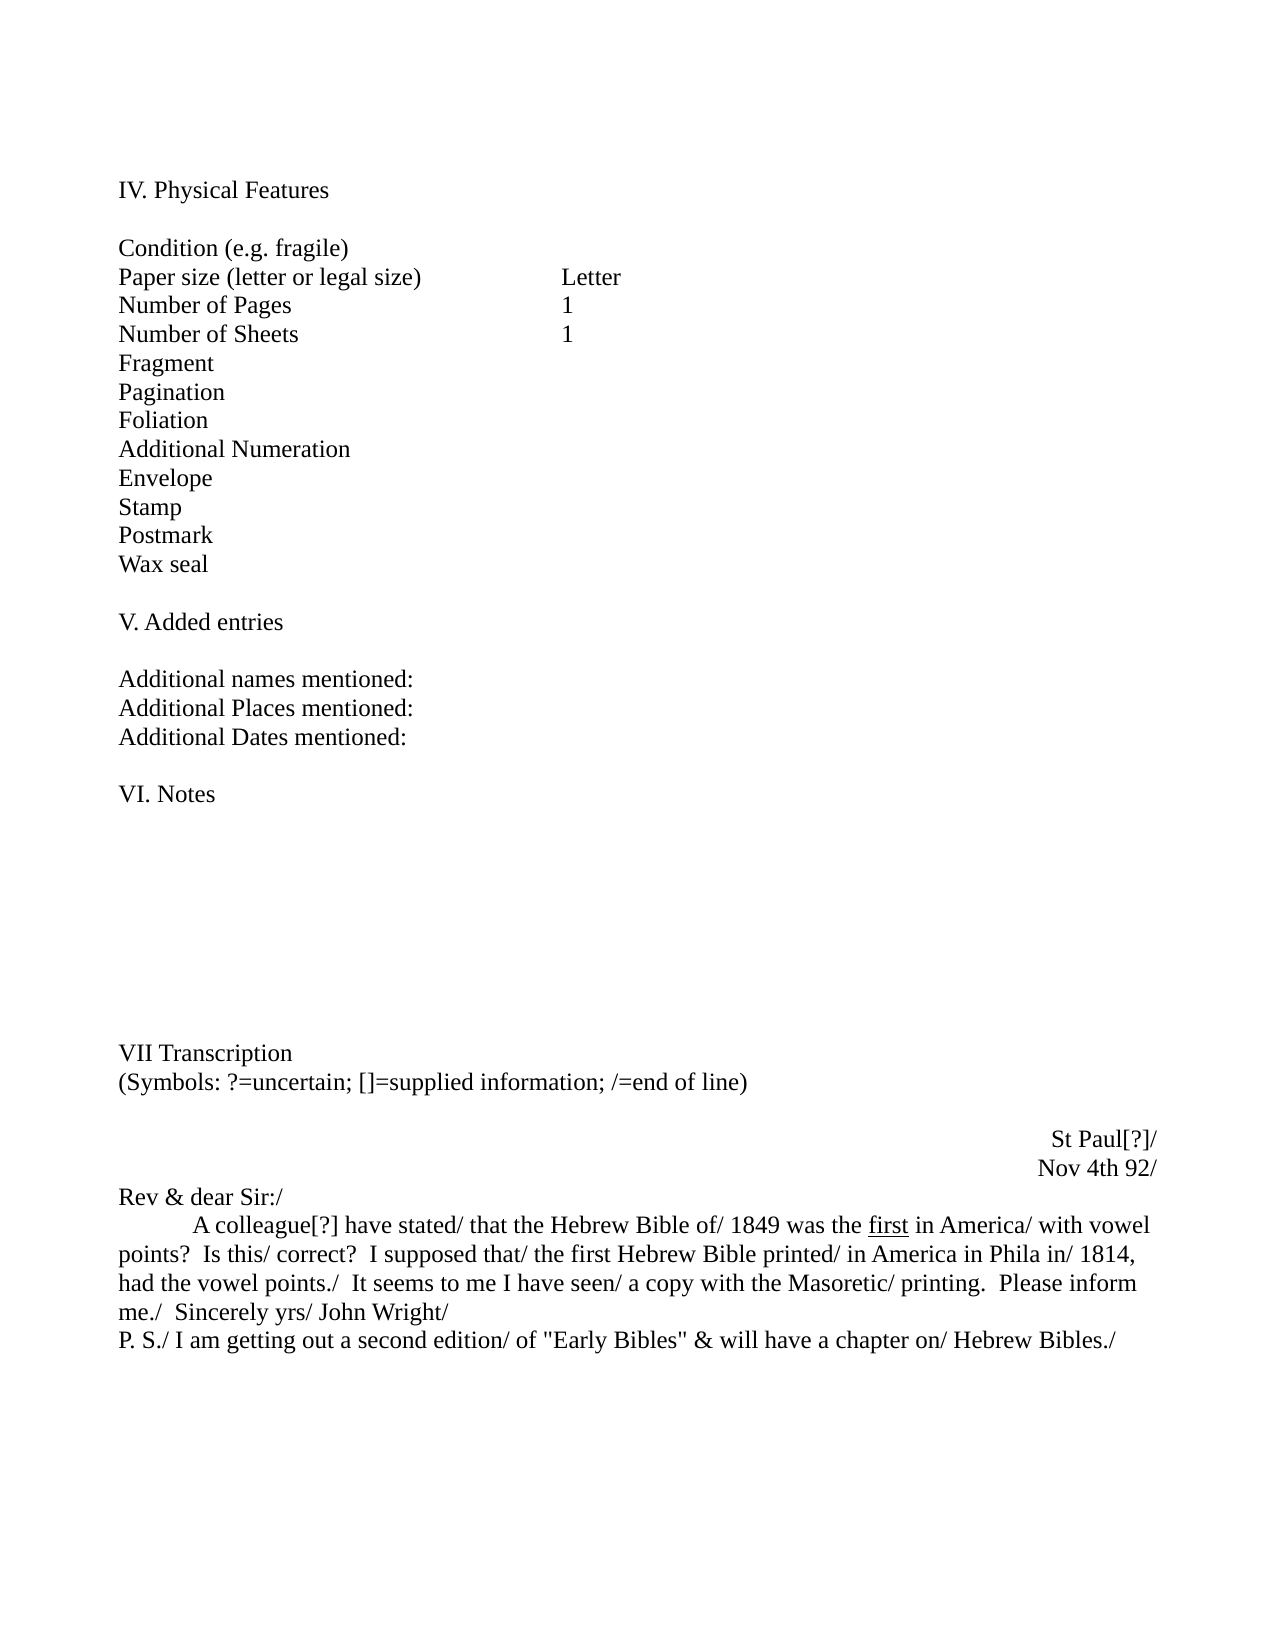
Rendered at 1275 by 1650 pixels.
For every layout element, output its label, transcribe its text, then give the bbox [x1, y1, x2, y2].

text Wax seal [118, 549, 1157, 578]
text VII Transcription [118, 1038, 1157, 1067]
text Foliation [118, 406, 1157, 434]
text Nov 4th 92/ [118, 1153, 1157, 1182]
text St Paul[?]/ [118, 1124, 1157, 1153]
text IV. Physical Features [118, 176, 1157, 204]
text Rev & dear Sir:/ [118, 1182, 1157, 1211]
text Postma rk [118, 521, 1157, 549]
text A colleague[?] have stated/ that the Hebrew Bible of/ 1849 was the first in America/ with vowel points? Is this/ correct? I supposed that/ the first Hebrew Bible printed/ in America in Phila in/ 1814, had the vowel points./ It seems to me I have seen/ a copy with the Masoretic/ printing. Please inform me./ Sincerely yrs/ John Wright/ [118, 1211, 1157, 1326]
text Condition (e.g. fragile) [118, 233, 1157, 262]
text P. S./ I am getting out a second edition/ of "Early Bibles" & will have a chapter on/ Hebrew Bibles./ [118, 1326, 1157, 1354]
text Number of Sheets 1 [118, 319, 1157, 348]
text Stamp [118, 492, 1157, 521]
text Paper size (letter or legal size) Letter [118, 262, 1157, 291]
text (Symbols: ?=uncertain; []=supplied information; /=end of line) [118, 1067, 1157, 1096]
text Pagination [118, 377, 1157, 406]
text Envelope [118, 463, 1157, 492]
text VI. Notes [118, 779, 1157, 808]
text Additional Numeration [118, 434, 1157, 463]
text V. Added entries [118, 607, 1157, 636]
text Additional Places mentioned: [118, 693, 1157, 722]
text Number of Pages 1 [118, 291, 1157, 319]
text Additional names mentioned: [118, 664, 1157, 693]
text Fragment [118, 348, 1157, 377]
text Additional Dates mentioned: [118, 722, 1157, 751]
